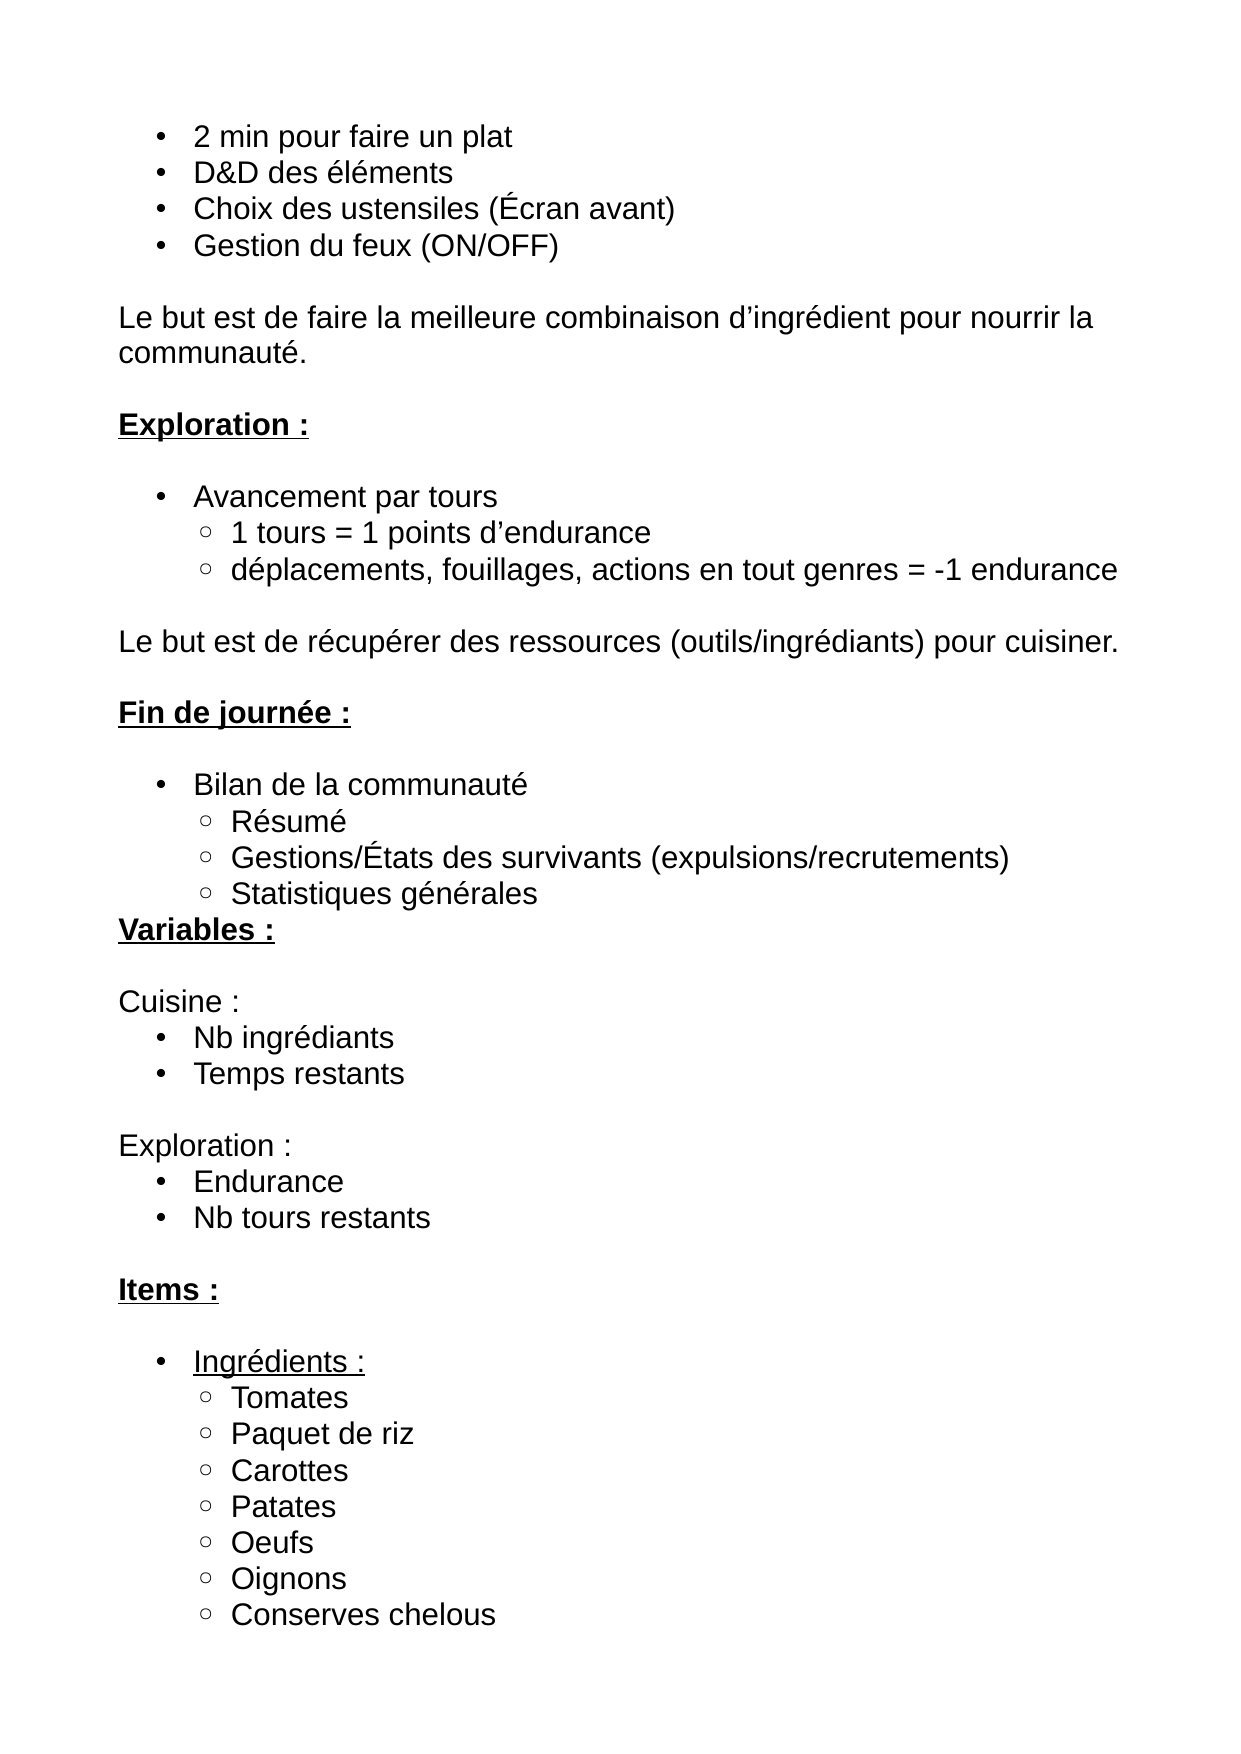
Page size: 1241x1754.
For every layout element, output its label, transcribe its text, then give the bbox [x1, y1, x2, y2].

list Résumé [193, 803, 1122, 839]
list Choix des ustensiles (Écran avant) [156, 190, 1122, 227]
list Oignons [193, 1560, 1122, 1596]
text Exploration : [118, 406, 1122, 442]
list D&D des éléments [156, 154, 1122, 190]
text Le but est de faire la meilleure combinaison d’ingrédient pour nourrir la communauté. [118, 299, 1122, 371]
list Carottes [193, 1452, 1122, 1488]
list 2 min pour faire un plat [156, 118, 1122, 154]
list Ingrédients : [156, 1343, 1122, 1379]
list Statistiques générales [193, 875, 1122, 911]
list Temps restants [156, 1055, 1122, 1091]
text Items : [118, 1271, 1122, 1307]
list Nb tours restants [156, 1199, 1122, 1235]
list Gestions/États des survivants (expulsions/recrutements) [193, 839, 1122, 875]
list Oeufs [193, 1524, 1122, 1560]
list Patates [193, 1488, 1122, 1524]
list Conserves chelous [193, 1596, 1122, 1632]
list Nb ingrédiants [156, 1019, 1122, 1055]
text Variables : [118, 911, 1122, 947]
text Fin de journée : [118, 694, 1122, 731]
list Paquet de riz [193, 1415, 1122, 1452]
list déplacements, fouillages, actions en tout genres = -1 endurance [193, 551, 1122, 587]
text Exploration : [118, 1127, 1122, 1163]
list 1 tours = 1 points d’endurance [193, 514, 1122, 551]
list Endurance [156, 1163, 1122, 1199]
list Avancement par tours [156, 478, 1122, 514]
list Bilan de la communauté [156, 766, 1122, 803]
text Le but est de récupérer des ressources (outils/ingrédiants) pour cuisiner. [118, 623, 1122, 659]
list Tomates [193, 1379, 1122, 1415]
list Gestion du feux (ON/OFF) [156, 227, 1122, 263]
text Cuisine : [118, 983, 1122, 1019]
